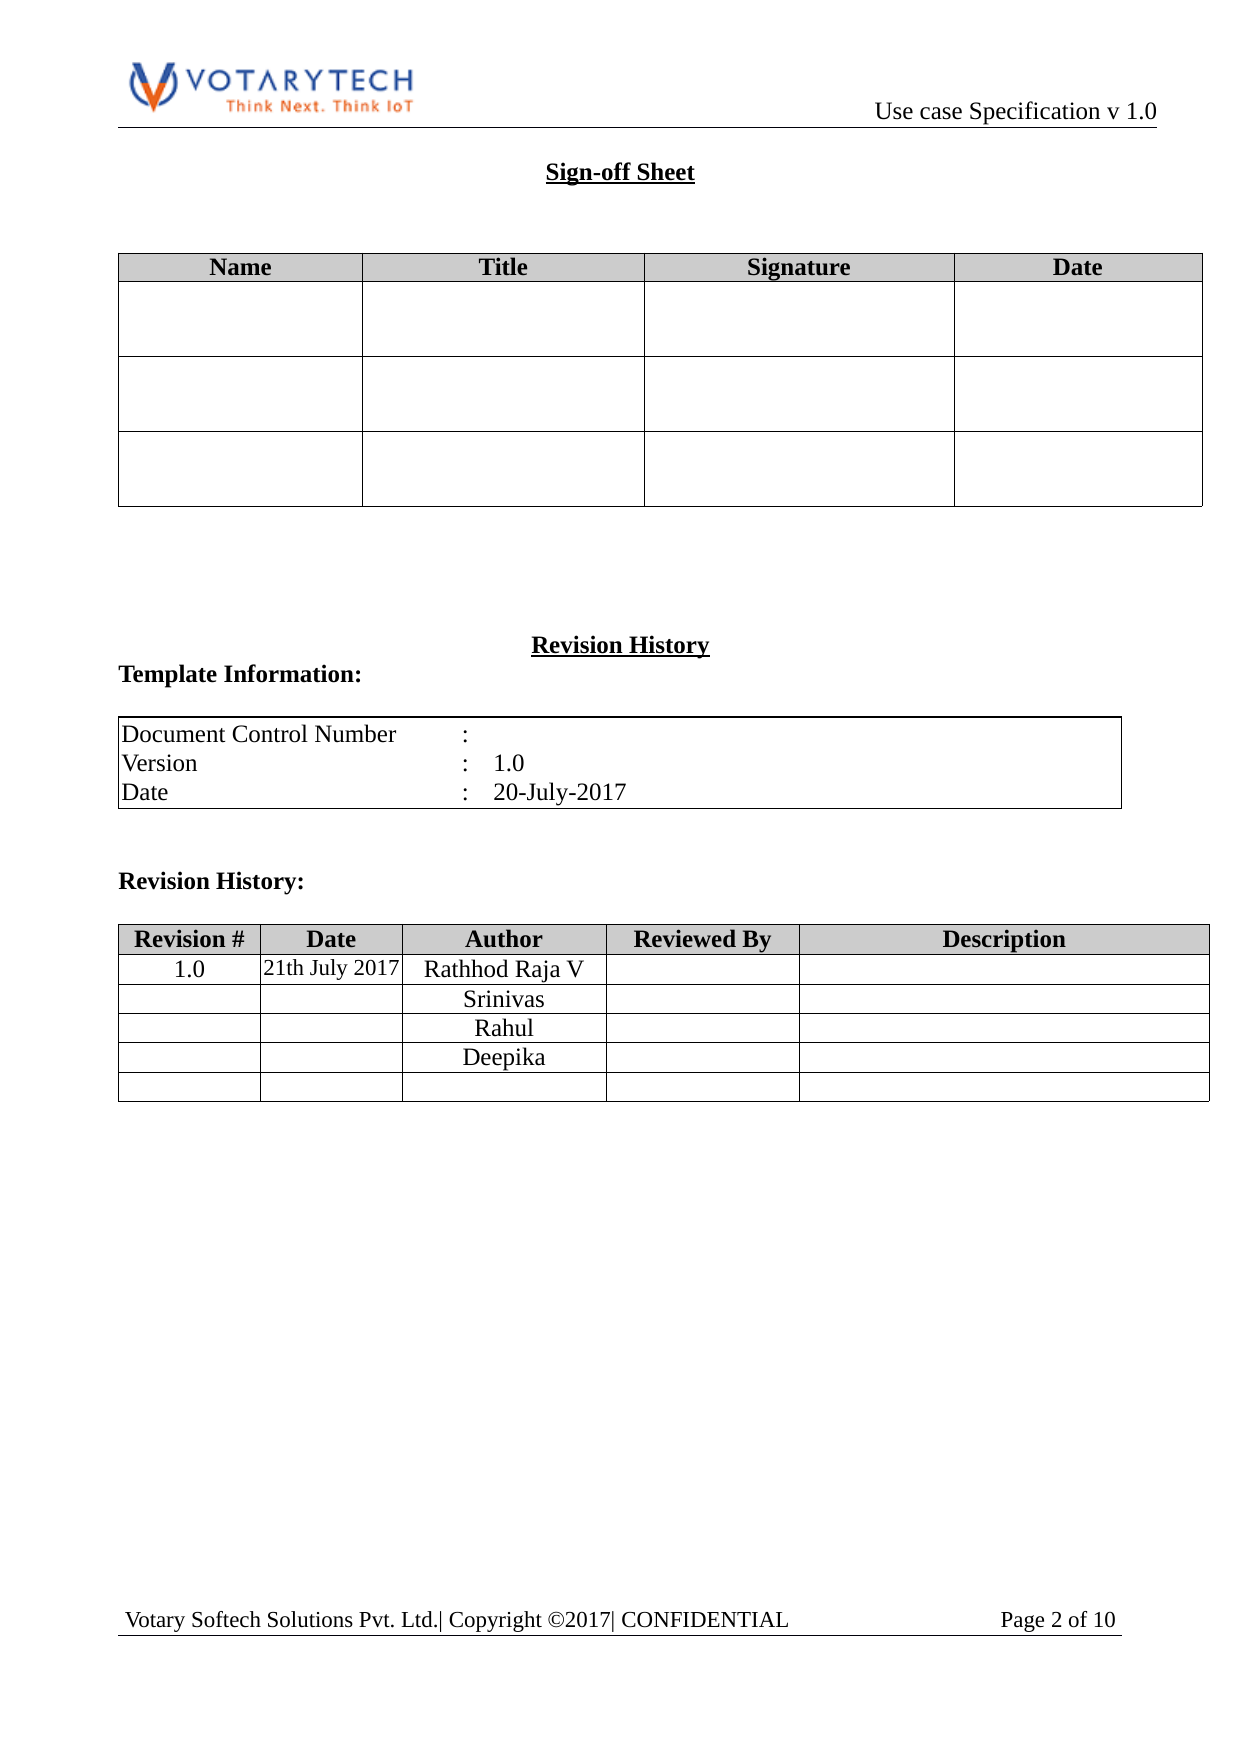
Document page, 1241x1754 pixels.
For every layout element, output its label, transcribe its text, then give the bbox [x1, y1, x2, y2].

table_cell Srinivas [403, 985, 606, 1013]
table_cell [607, 985, 799, 1013]
table_cell [403, 1073, 606, 1101]
table_cell [119, 432, 362, 506]
subtitle Revision History [118, 630, 1122, 659]
table_cell [800, 985, 1209, 1013]
text Revision History: [118, 866, 1122, 895]
table_cell Deepika [403, 1043, 606, 1072]
table_cell [119, 1014, 260, 1042]
table_header Author [403, 925, 606, 954]
table_cell [119, 282, 362, 356]
table_cell [800, 1073, 1209, 1101]
table_cell [363, 282, 644, 356]
table_header Signature [645, 254, 954, 281]
table_cell [119, 1043, 260, 1072]
table_cell 1.0 [119, 955, 260, 984]
text Date : 20-July-2017 [119, 774, 1121, 808]
table_header Reviewed By [607, 925, 799, 954]
table_cell [261, 985, 402, 1013]
table_header Date [955, 254, 1202, 281]
table_cell [955, 357, 1202, 431]
table_header Title [363, 254, 644, 281]
table_cell Rathhod Raja V [403, 955, 606, 984]
table_cell [800, 955, 1209, 984]
table_cell [607, 1014, 799, 1042]
table_header Name [119, 254, 362, 281]
table_cell [955, 282, 1202, 356]
table_cell [607, 1043, 799, 1072]
table_cell [261, 1043, 402, 1072]
table_cell [800, 1043, 1209, 1072]
subtitle Sign-off Sheet [118, 157, 1122, 186]
table_cell [645, 282, 954, 356]
table_cell [119, 357, 362, 431]
table_cell [119, 1073, 260, 1101]
table_cell [955, 432, 1202, 506]
table_header Description [800, 925, 1209, 954]
table_cell [800, 1014, 1209, 1042]
text Document Control Number : [119, 718, 1121, 745]
table_cell Rahul [403, 1014, 606, 1042]
table_cell [363, 357, 644, 431]
table_header Revision # [119, 925, 260, 954]
table_cell [607, 1073, 799, 1101]
table_cell [261, 1073, 402, 1101]
text Version : 1.0 [119, 745, 1121, 774]
table_cell [645, 357, 954, 431]
table_cell [645, 432, 954, 506]
table_cell [119, 985, 260, 1013]
table_cell [363, 432, 644, 506]
table_header Date [261, 925, 402, 954]
text Template Information: [118, 659, 1122, 688]
picture [120, 59, 421, 119]
table_cell 21th July 2017 [261, 955, 402, 984]
table_cell [607, 955, 799, 984]
table_cell [261, 1014, 402, 1042]
